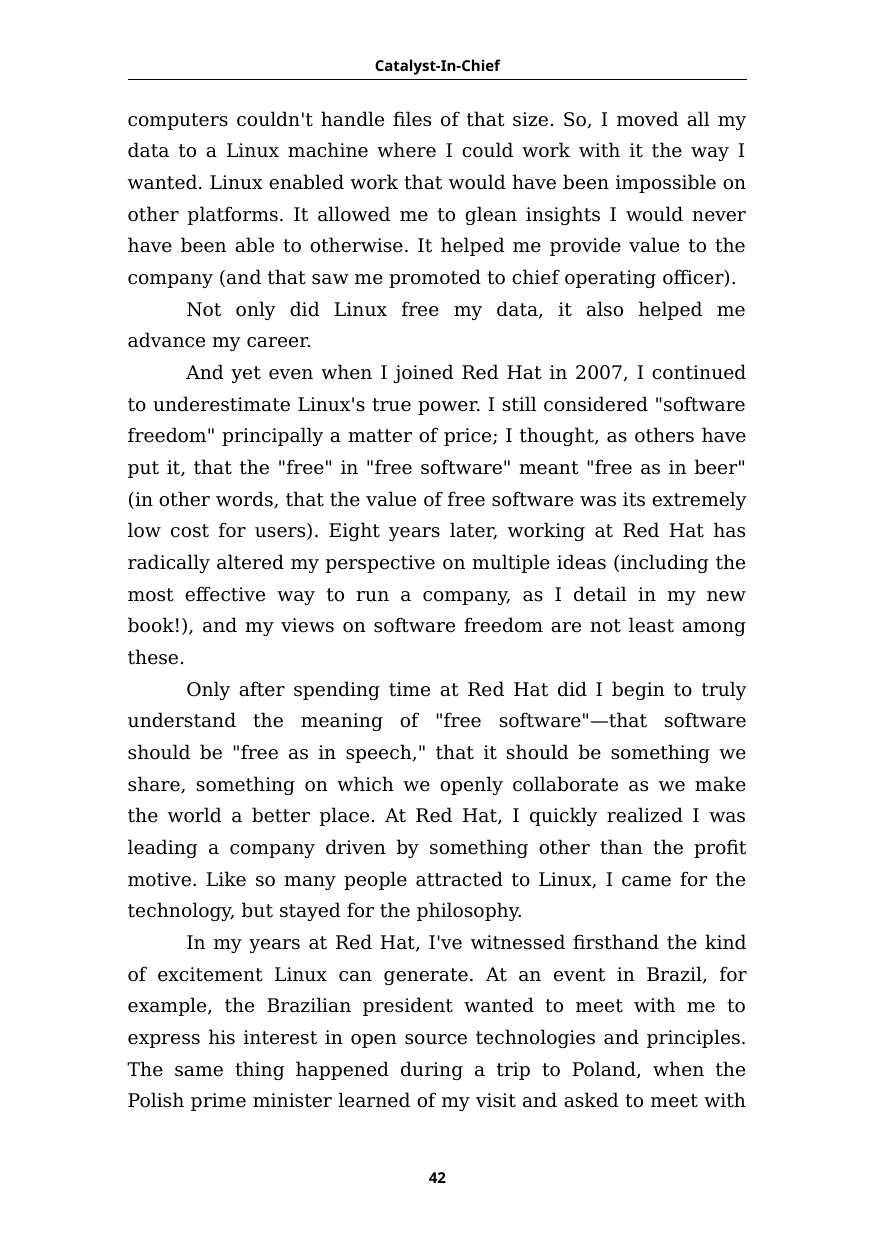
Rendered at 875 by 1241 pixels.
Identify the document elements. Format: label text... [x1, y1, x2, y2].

text Not only did Linux free my data, it also helped me advance my career. [127, 299, 747, 352]
text Only after spending time at Red Hat did I begin to truly understand the meaning of "free software"—that software should be "free as in speech," that it should be something we share, something on which we openly collaborate as we make the world a better place. At Red Hat, I quickly realized I was leading a company driven by something other than the profit motive. Like so many people attracted to Linux, I came for the technology, but stayed for the philosophy. [127, 679, 747, 922]
text In my years at Red Hat, I've witnessed firsthand the kind of excitement Linux can generate. At an event in Brazil, for example, the Brazilian president wanted to meet with me to express his interest in open source technologies and principles. The same thing happened during a trip to Poland, when the Polish prime minister learned of my visit and asked to meet with [127, 932, 747, 1112]
text computers couldn't handle files of that size. So, I moved all my data to a Linux machine where I could work with it the way I wanted. Linux enabled work that would have been impossible on other platforms. It allowed me to glean insights I would never have been able to otherwise. It helped me provide value to the company (and that saw me promoted to chief operating officer). [127, 109, 747, 289]
text And yet even when I joined Red Hat in 2007, I continued to underestimate Linux's true power. I still considered "software freedom" principally a matter of price; I thought, as others have put it, that the "free" in "free software" meant "free as in beer" (in other words, that the value of free software was its extremely low cost for users). Eight years later, working at Red Hat has radically altered my perspective on multiple ideas (including the most effective way to run a company, as I detail in my new book!), and my views on software freedom are not least among these. [127, 362, 747, 669]
